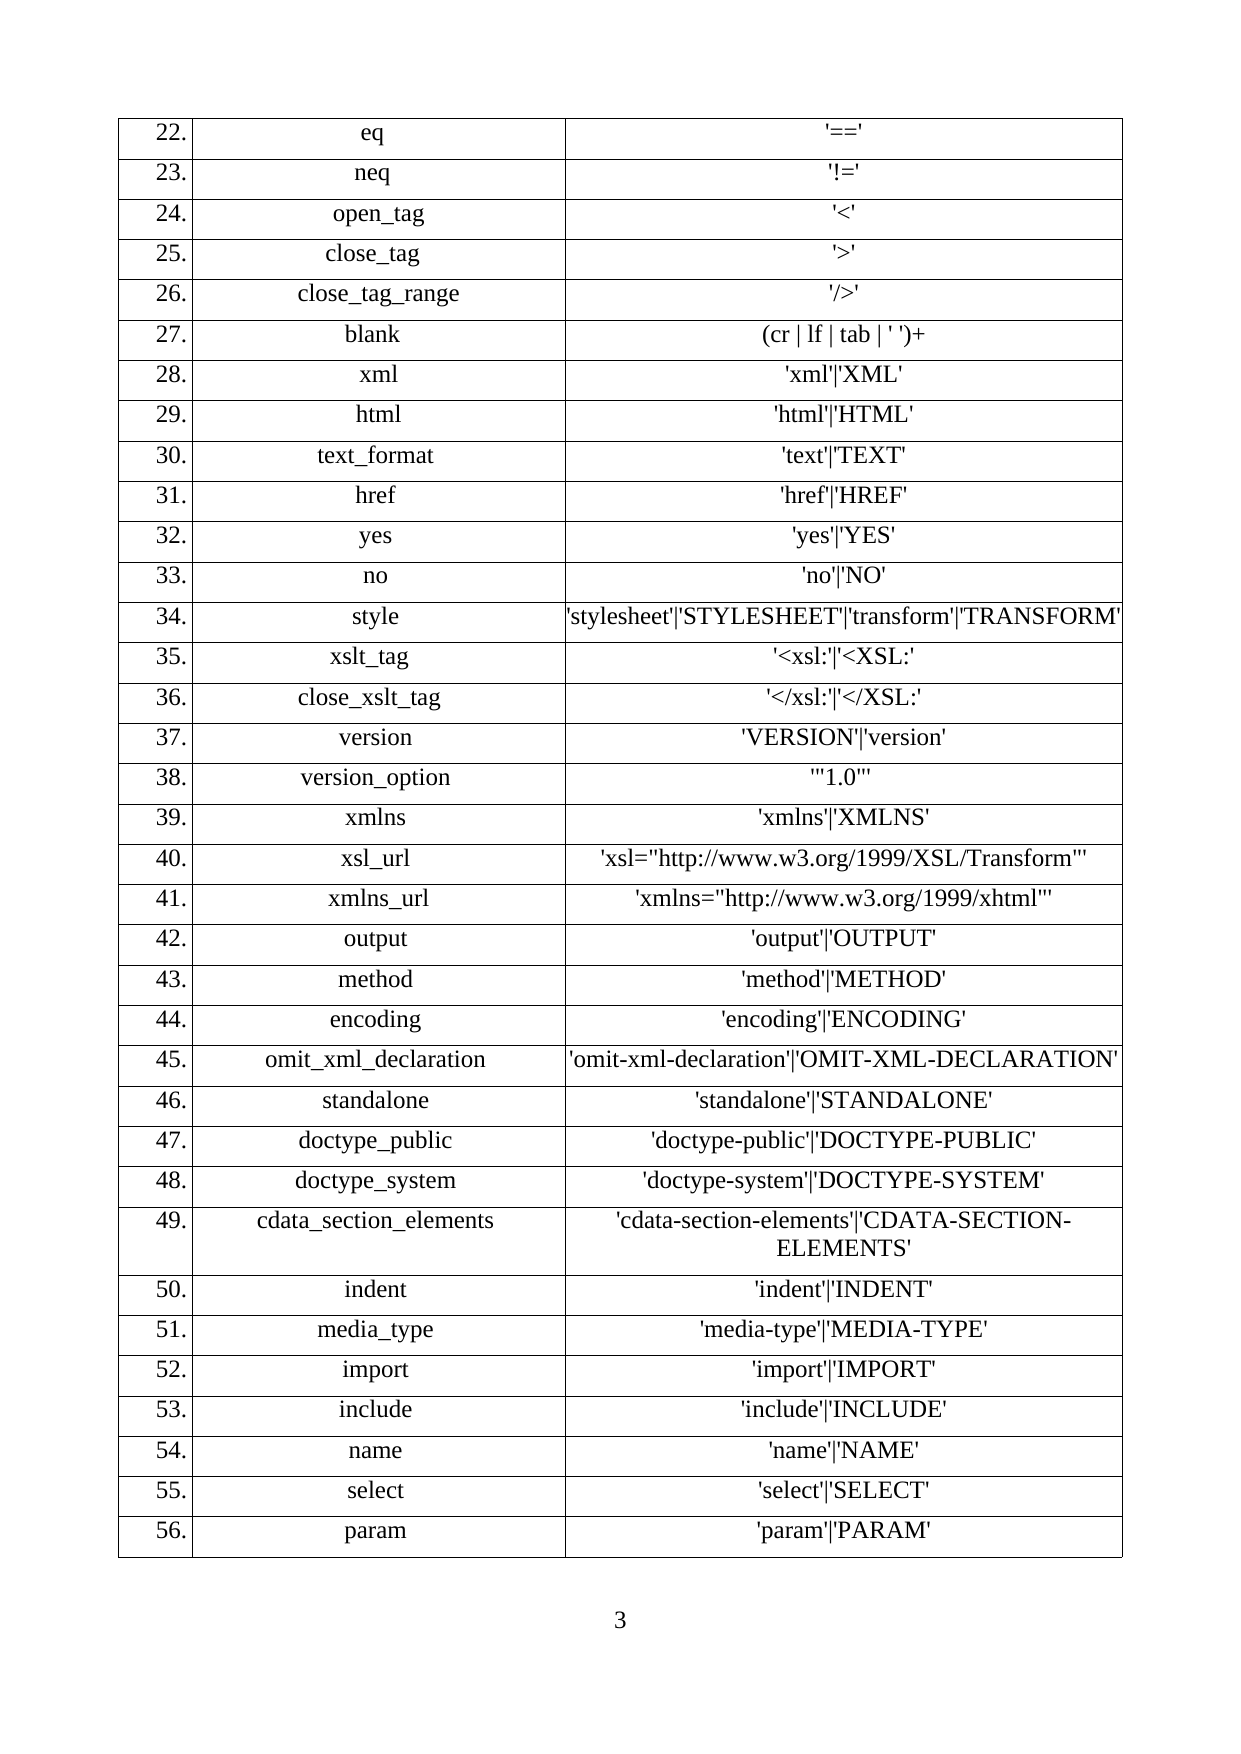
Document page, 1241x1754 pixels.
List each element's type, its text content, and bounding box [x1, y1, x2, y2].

table_cell 'xsl="http://www.w3.org/1999/XSL/Transform"' [566, 845, 1122, 884]
table_cell [119, 1437, 192, 1476]
table_cell cdata_section_elements [193, 1208, 565, 1274]
table_cell no [193, 563, 565, 602]
table_cell [119, 1087, 192, 1126]
table_cell 'omit-xml-declaration'|'OMIT-XML-DECLARATION' [566, 1046, 1122, 1086]
table_cell [119, 401, 192, 441]
table_cell version_option [193, 764, 565, 803]
table_cell import [193, 1356, 565, 1396]
table_cell [119, 361, 192, 400]
table_cell param [193, 1517, 565, 1557]
table_cell [119, 724, 192, 763]
table_cell xml [193, 361, 565, 400]
table_cell [119, 1127, 192, 1166]
table_cell 'include'|'INCLUDE' [566, 1397, 1122, 1436]
table_cell [119, 160, 192, 199]
table_cell open_tag [193, 200, 565, 239]
table_cell 'output'|'OUTPUT' [566, 925, 1122, 965]
table_cell 'name'|'NAME' [566, 1437, 1122, 1476]
table_cell 'xmlns'|'XMLNS' [566, 805, 1122, 844]
table_cell [119, 200, 192, 239]
table_cell [119, 321, 192, 360]
table_cell [119, 643, 192, 682]
table_cell html [193, 401, 565, 441]
table_cell 'xmlns="http://www.w3.org/1999/xhtml"' [566, 885, 1122, 924]
table_cell [119, 1517, 192, 1557]
table_cell 'html'|'HTML' [566, 401, 1122, 441]
table_cell 'standalone'|'STANDALONE' [566, 1087, 1122, 1126]
table_cell doctype_system [193, 1167, 565, 1207]
table_cell 'doctype-public'|'DOCTYPE-PUBLIC' [566, 1127, 1122, 1166]
table_cell 'stylesheet'|'STYLESHEET'|'transform'|'TRANSFORM' [566, 603, 1122, 642]
table_cell omit_xml_declaration [193, 1046, 565, 1086]
table_cell yes [193, 522, 565, 562]
table_cell 'param'|'PARAM' [566, 1517, 1122, 1557]
table_cell xmlns_url [193, 885, 565, 924]
table_cell [119, 563, 192, 602]
table_cell [119, 925, 192, 965]
table_cell include [193, 1397, 565, 1436]
table_cell 'cdata-section-elements'|'CDATA-SECTION-ELEMENTS' [566, 1208, 1122, 1274]
table_cell indent [193, 1276, 565, 1315]
table_cell name [193, 1437, 565, 1476]
table_cell [119, 522, 192, 562]
table_cell 'xml'|'XML' [566, 361, 1122, 400]
table_cell xslt_tag [193, 643, 565, 682]
table_cell [119, 119, 192, 158]
table_cell '/>' [566, 280, 1122, 320]
table_cell method [193, 966, 565, 1005]
table_cell 'indent'|'INDENT' [566, 1276, 1122, 1315]
table_cell '</xsl:'|'</XSL:' [566, 684, 1122, 723]
table_cell [119, 1477, 192, 1516]
table_cell '!=' [566, 160, 1122, 199]
table_cell [119, 885, 192, 924]
table_cell [119, 805, 192, 844]
table_cell [119, 1006, 192, 1045]
table_cell select [193, 1477, 565, 1516]
table_cell 'encoding'|'ENCODING' [566, 1006, 1122, 1045]
table_cell [119, 1208, 192, 1274]
table_cell '"1.0"' [566, 764, 1122, 803]
table_cell 'VERSION'|'version' [566, 724, 1122, 763]
table_cell [119, 280, 192, 320]
table_cell encoding [193, 1006, 565, 1045]
table_cell [119, 1046, 192, 1086]
table_cell '<' [566, 200, 1122, 239]
table_cell [119, 1167, 192, 1207]
table_cell xmlns [193, 805, 565, 844]
table_cell text_format [193, 442, 565, 481]
table_cell 'select'|'SELECT' [566, 1477, 1122, 1516]
table_cell output [193, 925, 565, 965]
table_cell [119, 1276, 192, 1315]
table_cell [119, 764, 192, 803]
table_cell 'text'|'TEXT' [566, 442, 1122, 481]
table_cell 'href'|'HREF' [566, 482, 1122, 521]
table_cell 'yes'|'YES' [566, 522, 1122, 562]
table_cell style [193, 603, 565, 642]
table_cell href [193, 482, 565, 521]
table_cell [119, 603, 192, 642]
table_cell [119, 482, 192, 521]
table_cell standalone [193, 1087, 565, 1126]
table_cell doctype_public [193, 1127, 565, 1166]
table_cell 'import'|'IMPORT' [566, 1356, 1122, 1396]
table_cell 'media-type'|'MEDIA-TYPE' [566, 1316, 1122, 1355]
table_cell close_tag [193, 240, 565, 279]
table_cell '<xsl:'|'<XSL:' [566, 643, 1122, 682]
table_cell [119, 1356, 192, 1396]
table_cell 'doctype-system'|'DOCTYPE-SYSTEM' [566, 1167, 1122, 1207]
table_cell media_type [193, 1316, 565, 1355]
table_cell eq [193, 119, 565, 158]
table_cell 'method'|'METHOD' [566, 966, 1122, 1005]
table_cell [119, 966, 192, 1005]
table_cell neq [193, 160, 565, 199]
table_cell [119, 684, 192, 723]
table_cell [119, 1316, 192, 1355]
table_cell '==' [566, 119, 1122, 158]
table_cell [119, 442, 192, 481]
table_cell version [193, 724, 565, 763]
table_cell [119, 1397, 192, 1436]
table_cell '>' [566, 240, 1122, 279]
table_cell xsl_url [193, 845, 565, 884]
table_cell close_tag_range [193, 280, 565, 320]
table_cell 'no'|'NO' [566, 563, 1122, 602]
table_cell [119, 845, 192, 884]
table_cell (cr | lf | tab | ' ')+ [566, 321, 1122, 360]
table_cell close_xslt_tag [193, 684, 565, 723]
table_cell blank [193, 321, 565, 360]
table_cell [119, 240, 192, 279]
